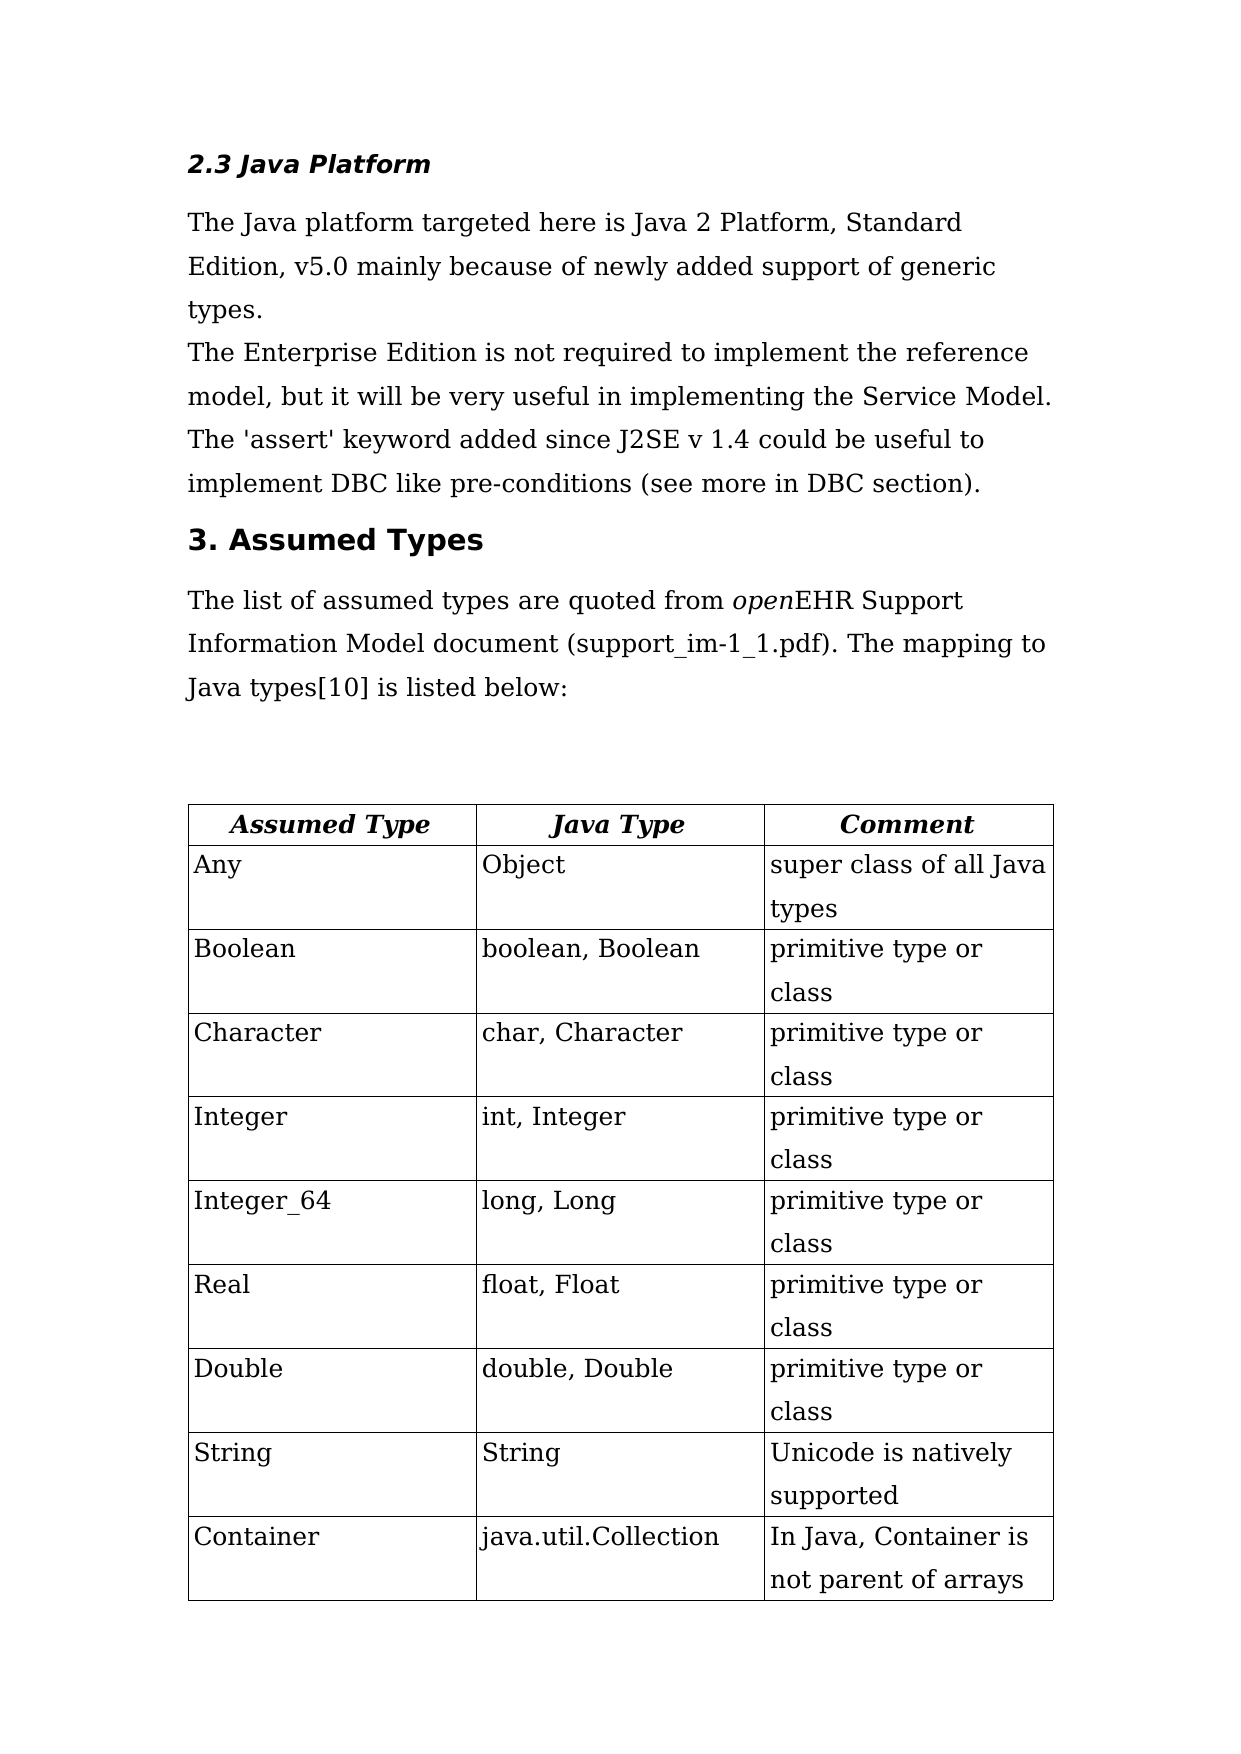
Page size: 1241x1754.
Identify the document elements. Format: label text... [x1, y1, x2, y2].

table_cell Real [189, 1265, 476, 1348]
table_cell Character [189, 1014, 476, 1096]
table_cell Double [189, 1349, 476, 1432]
table_cell Unicode is natively supported [765, 1433, 1053, 1516]
table_header Java Type [477, 805, 764, 845]
text The Enterprise Edition is not required to implement the reference model, but it will be very useful in implementing the Service Model. The 'assert' keyword added since J2SE v 1.4 could be useful to implement DBC like pre-conditions (see more in DBC section). [187, 339, 1053, 498]
text The list of assumed types are quoted from openEHR Support Information Model document (support_im-1_1.pdf). The mapping to Java types[10] is listed below: [187, 586, 1053, 702]
table_cell In Java, Container is not parent of arrays [765, 1517, 1053, 1600]
table_cell Integer [189, 1097, 476, 1180]
table_cell float, Float [477, 1265, 764, 1348]
table_cell primitive type or class [765, 1014, 1053, 1096]
table_cell Any [189, 846, 476, 929]
table_header Comment [765, 805, 1053, 845]
table_cell String [189, 1433, 476, 1516]
table_cell super class of all Java types [765, 846, 1053, 929]
table_cell Object [477, 846, 764, 929]
table_cell char, Character [477, 1014, 764, 1096]
table_cell Integer_64 [189, 1181, 476, 1264]
table_cell primitive type or class [765, 1265, 1053, 1348]
table_cell primitive type or class [765, 930, 1053, 1013]
table_cell int, Integer [477, 1097, 764, 1180]
table_cell Boolean [189, 930, 476, 1013]
text The Java platform targeted here is Java 2 Platform, Standard Edition, v5.0 mainly because of newly added support of generic types. [187, 208, 1053, 324]
subtitle 2.3 Java Platform [187, 150, 1053, 179]
table_cell primitive type or class [765, 1181, 1053, 1264]
table_cell Container [189, 1517, 476, 1600]
table_cell boolean, Boolean [477, 930, 764, 1013]
table_cell String [477, 1433, 764, 1516]
table_cell primitive type or class [765, 1097, 1053, 1180]
table_cell double, Double [477, 1349, 764, 1432]
table_cell java.util.Collection [477, 1517, 764, 1600]
table_cell primitive type or class [765, 1349, 1053, 1432]
table_cell long, Long [477, 1181, 764, 1264]
table_header Assumed Type [189, 805, 476, 845]
subtitle 3. Assumed Types [187, 523, 1053, 557]
